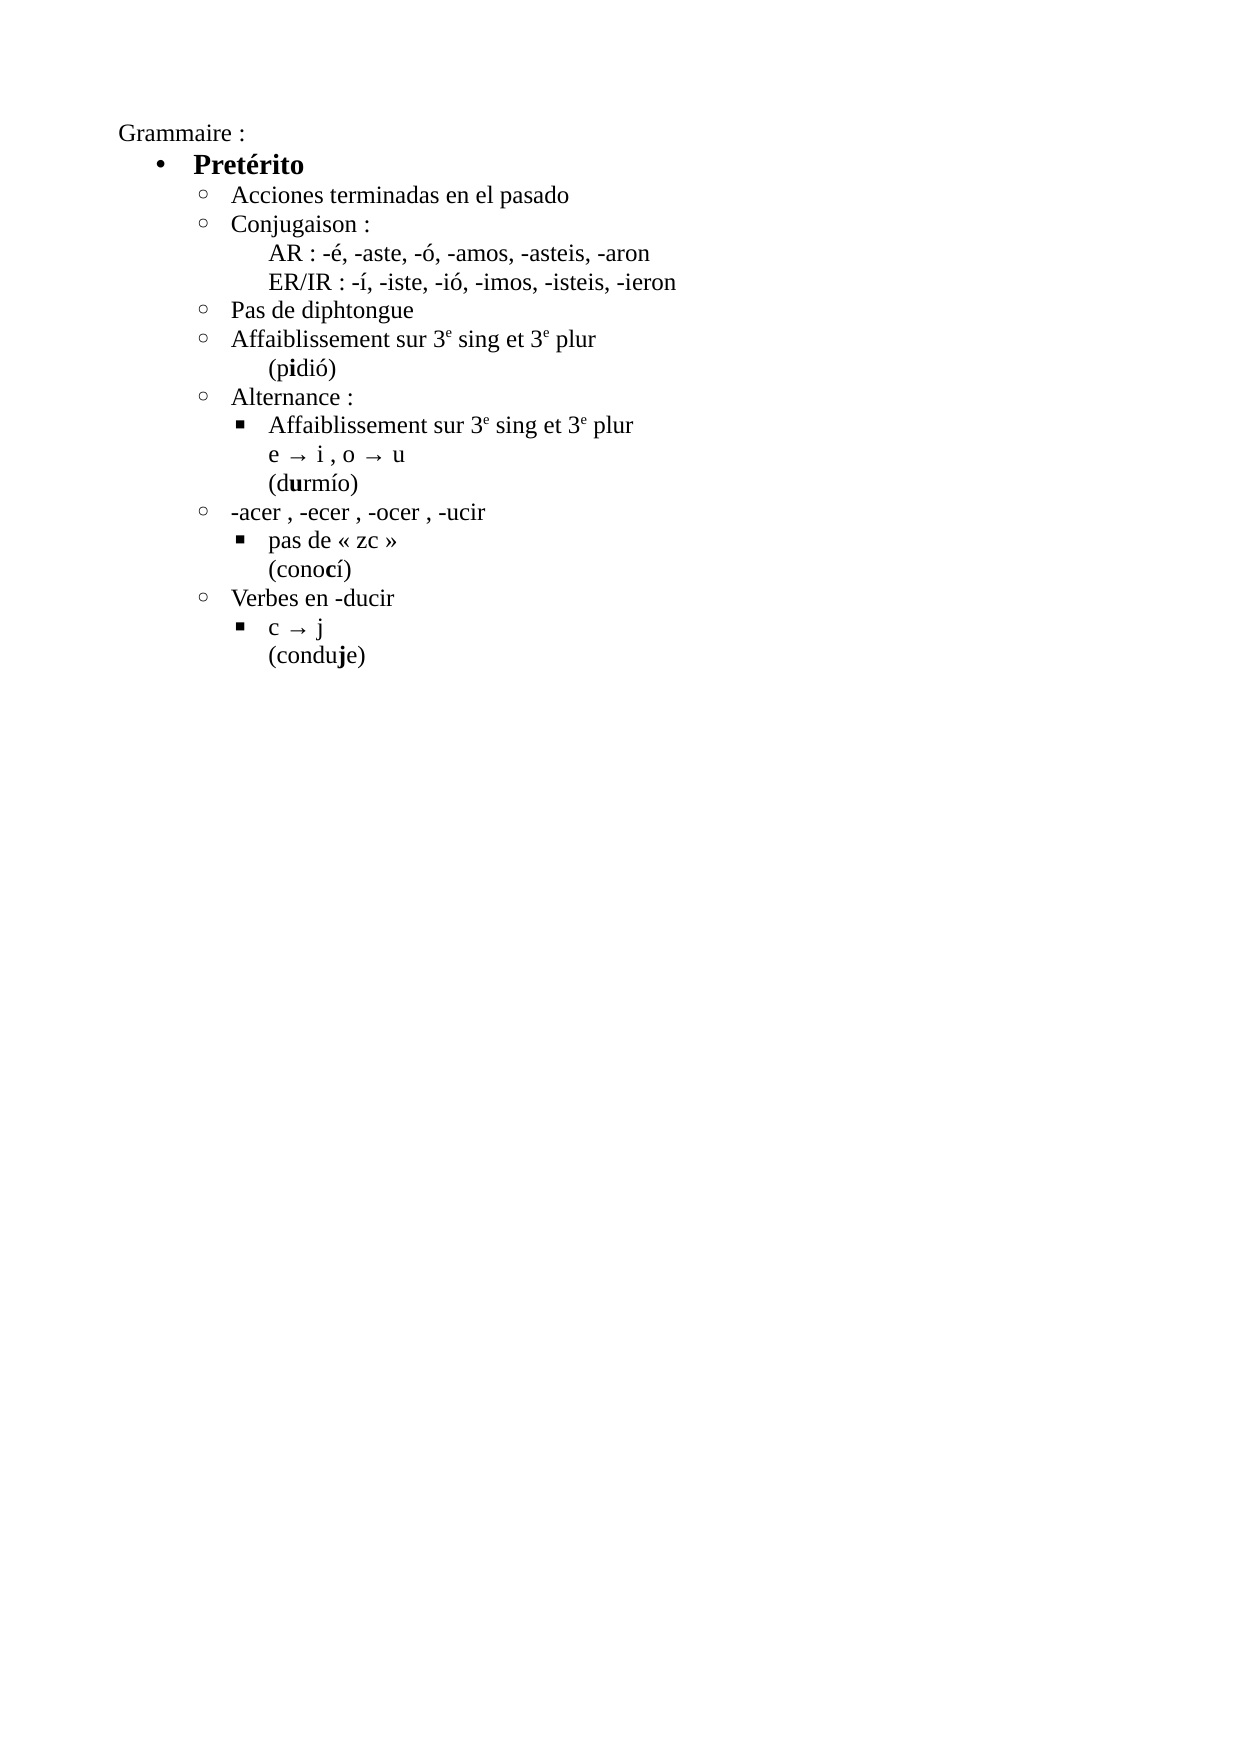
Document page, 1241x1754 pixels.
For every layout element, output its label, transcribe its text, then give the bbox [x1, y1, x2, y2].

list Pas de diphtongue [193, 296, 1122, 324]
list (pidió) [231, 353, 1122, 382]
list -acer , -ecer , -ocer , -ucir [193, 497, 1122, 526]
list c → j [231, 612, 1122, 641]
list e → i , o → u [231, 439, 1122, 468]
list Acciones terminadas en el pasado [193, 181, 1122, 209]
list (durmío) [231, 468, 1122, 497]
list Pretérito [156, 147, 1122, 181]
list Alternance : [193, 382, 1122, 411]
list pas de « zc » [231, 526, 1122, 554]
text Grammaire : [118, 118, 1122, 147]
list Affaiblissement sur 3e sing et 3e plur [193, 324, 1122, 353]
list (conduje) [231, 641, 1122, 669]
list (conocí) [231, 554, 1122, 583]
list ER/IR : -í, -iste, -ió, -imos, -isteis, -ieron [231, 267, 1122, 296]
list Affaiblissement sur 3e sing et 3e plur [231, 411, 1122, 439]
list Verbes en -ducir [193, 583, 1122, 612]
list Conjugaison : [193, 209, 1122, 238]
list AR : -é, -aste, -ó, -amos, -asteis, -aron [231, 238, 1122, 267]
